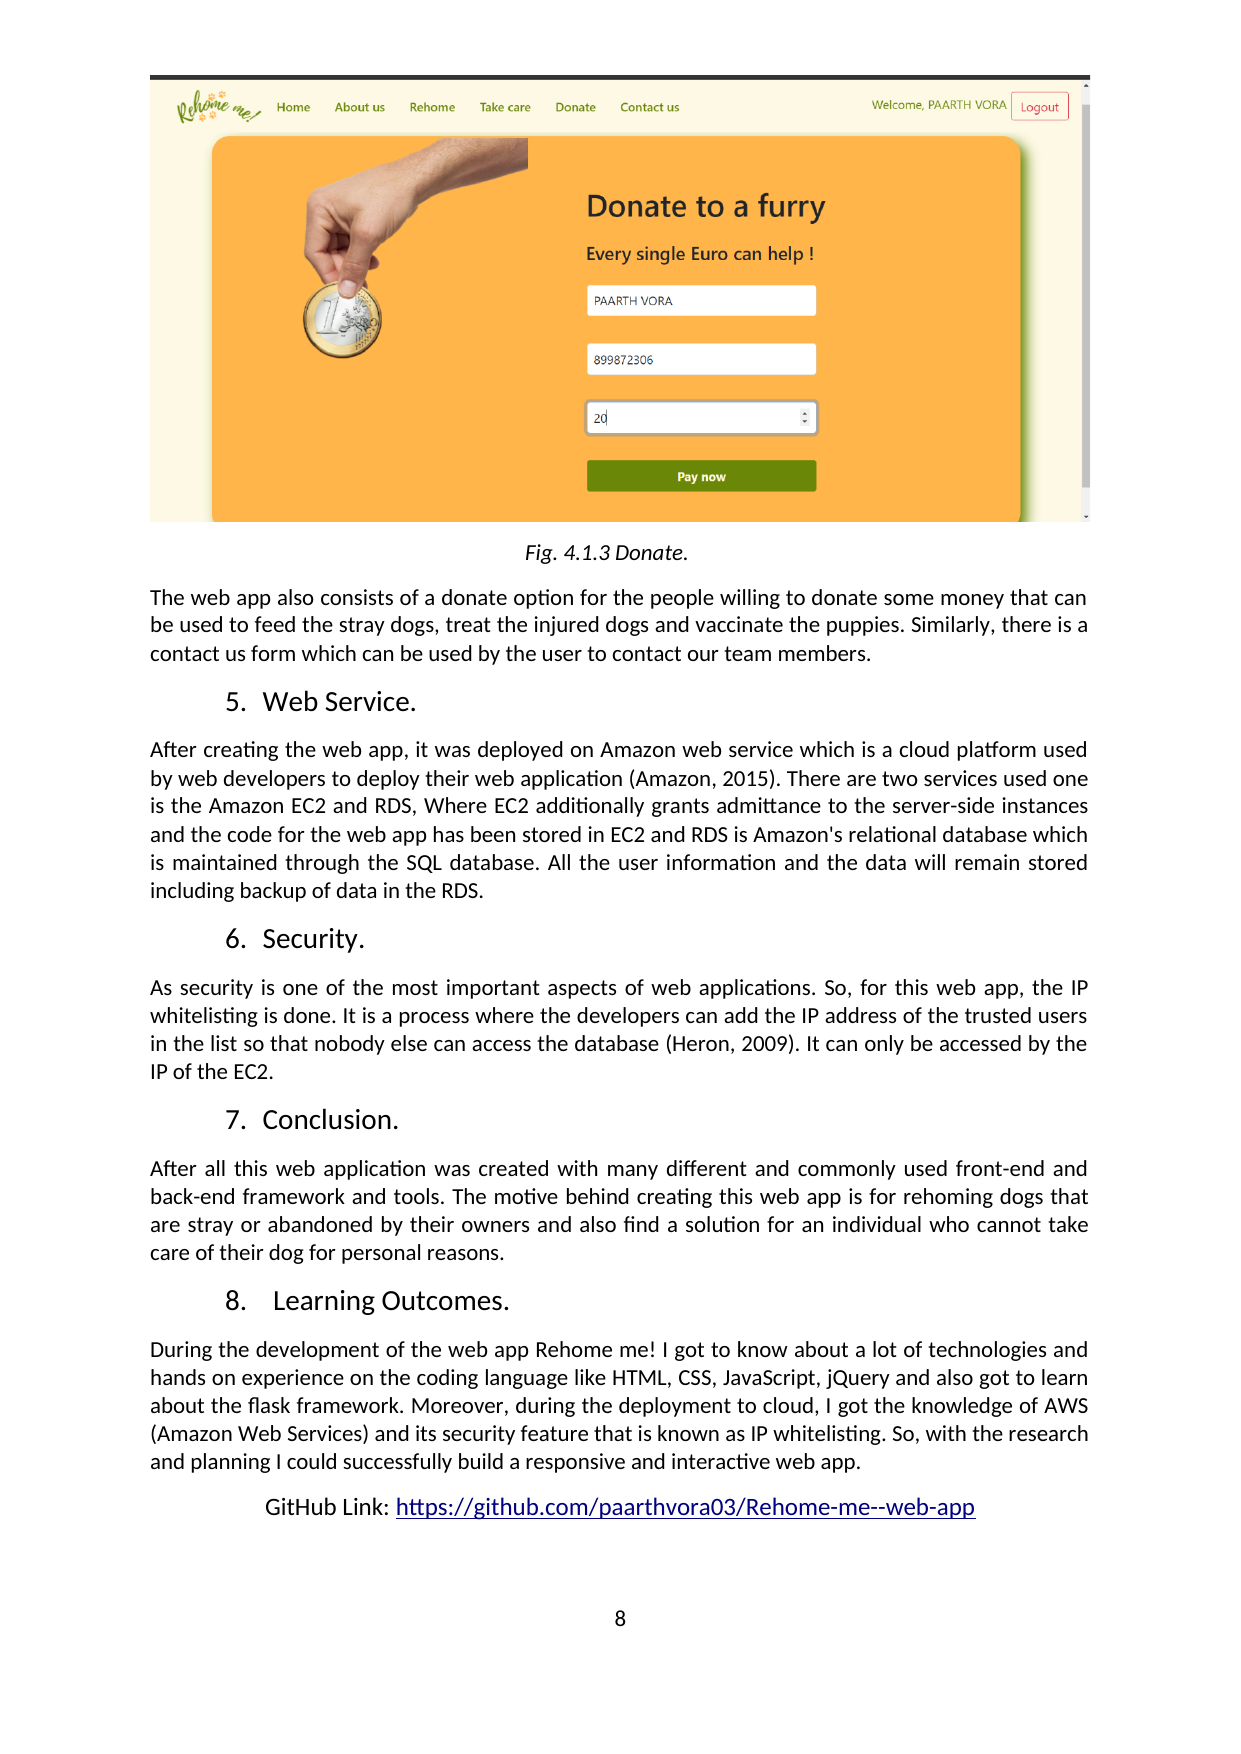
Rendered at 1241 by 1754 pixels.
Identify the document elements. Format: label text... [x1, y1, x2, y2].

list Conclusion. [225, 1101, 1090, 1137]
list Learning Outcomes. [225, 1282, 1090, 1318]
text Fig. 4.1.3 Donate. [150, 538, 1090, 566]
text After all this web application was created with many different and commonly used front-end and back-end framework and tools. The motive behind creating this web app is for rehoming dogs that are stray or abandoned by their owners and also find a solution for an individual who cannot take care of their dog for personal reasons. [150, 1154, 1090, 1266]
list Security. [225, 920, 1090, 956]
text As security is one of the most important aspects of web applications. So, for this web app, the IP whitelisting is done. It is a process where the developers can add the IP address of the trusted users in the list so that nobody else can access the database (Heron, 2009). It can only be accessed by the IP of the EC2. [150, 973, 1090, 1085]
text The web app also consists of a donate option for the people willing to donate some money that can be used to feed the stray dogs, treat the injured dogs and vaccinate the puppies. Similarly, there is a contact us form which can be used by the user to contact our team members. [150, 583, 1090, 667]
text During the development of the web app Rehome me! I got to know about a lot of technologies and hands on experience on the coding language like HTML, CSS, JavaScript, jQuery and also got to learn about the flask framework. Moreover, during the deployment to cloud, I got the knowledge of AWS (Amazon Web Services) and its security feature that is known as IP whitelisting. So, with the research and planning I could successfully build a responsive and interactive web app. [150, 1335, 1090, 1475]
text GitHub Link: https://github.com/paarthvora03/Rehome-me--web-app [150, 1492, 1090, 1522]
list Web Service. [225, 683, 1090, 719]
text After creating the web app, it was deployed on Amazon web service which is a cloud platform used by web developers to deploy their web application (Amazon, 2015). There are two services used one is the Amazon EC2 and RDS, Where EC2 additionally grants admittance to the server-side instances and the code for the web app has been stored in EC2 and RDS is Amazon's relational database which is maintained through the SQL database. All the user information and the data will remain stored including backup of data in the RDS. [150, 736, 1090, 904]
